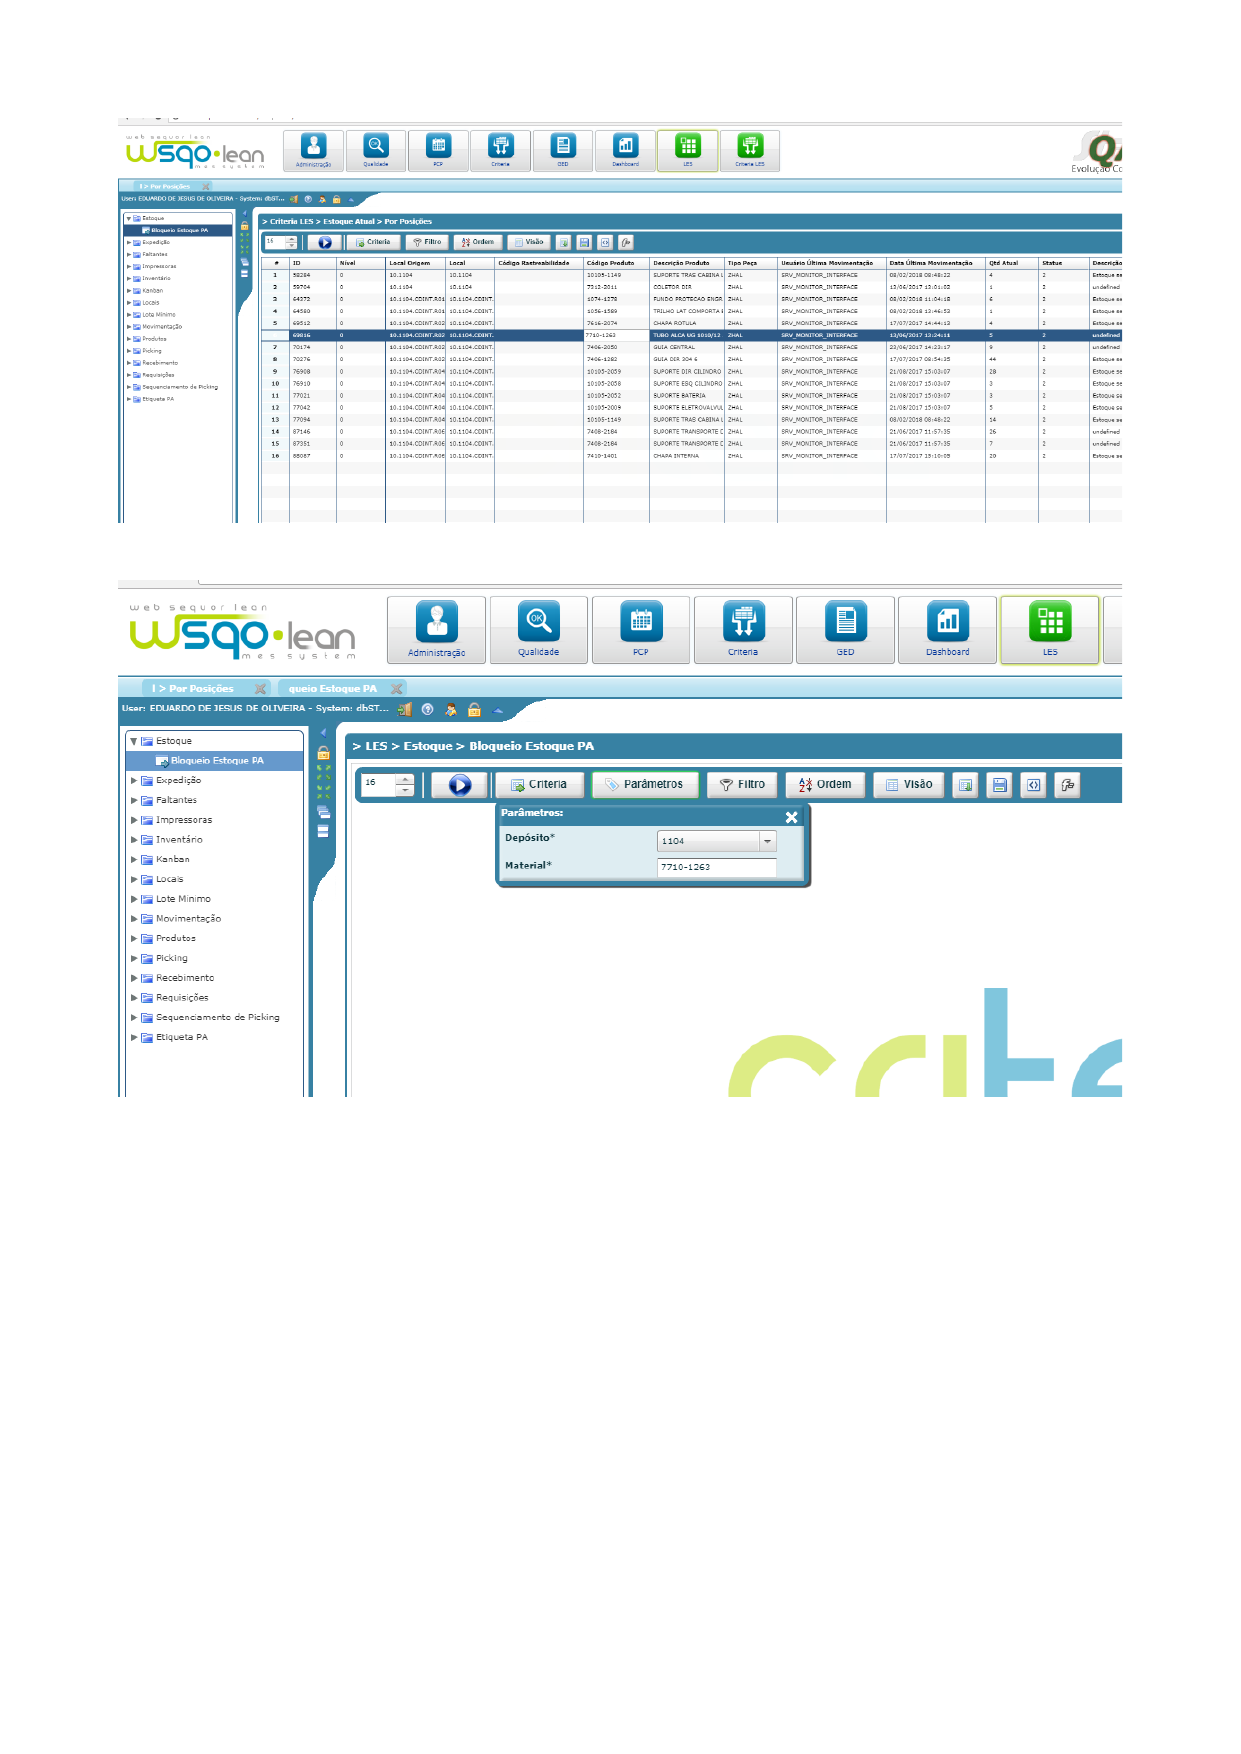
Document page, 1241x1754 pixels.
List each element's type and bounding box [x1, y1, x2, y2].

picture [118, 118, 1123, 523]
picture [118, 580, 1123, 1097]
